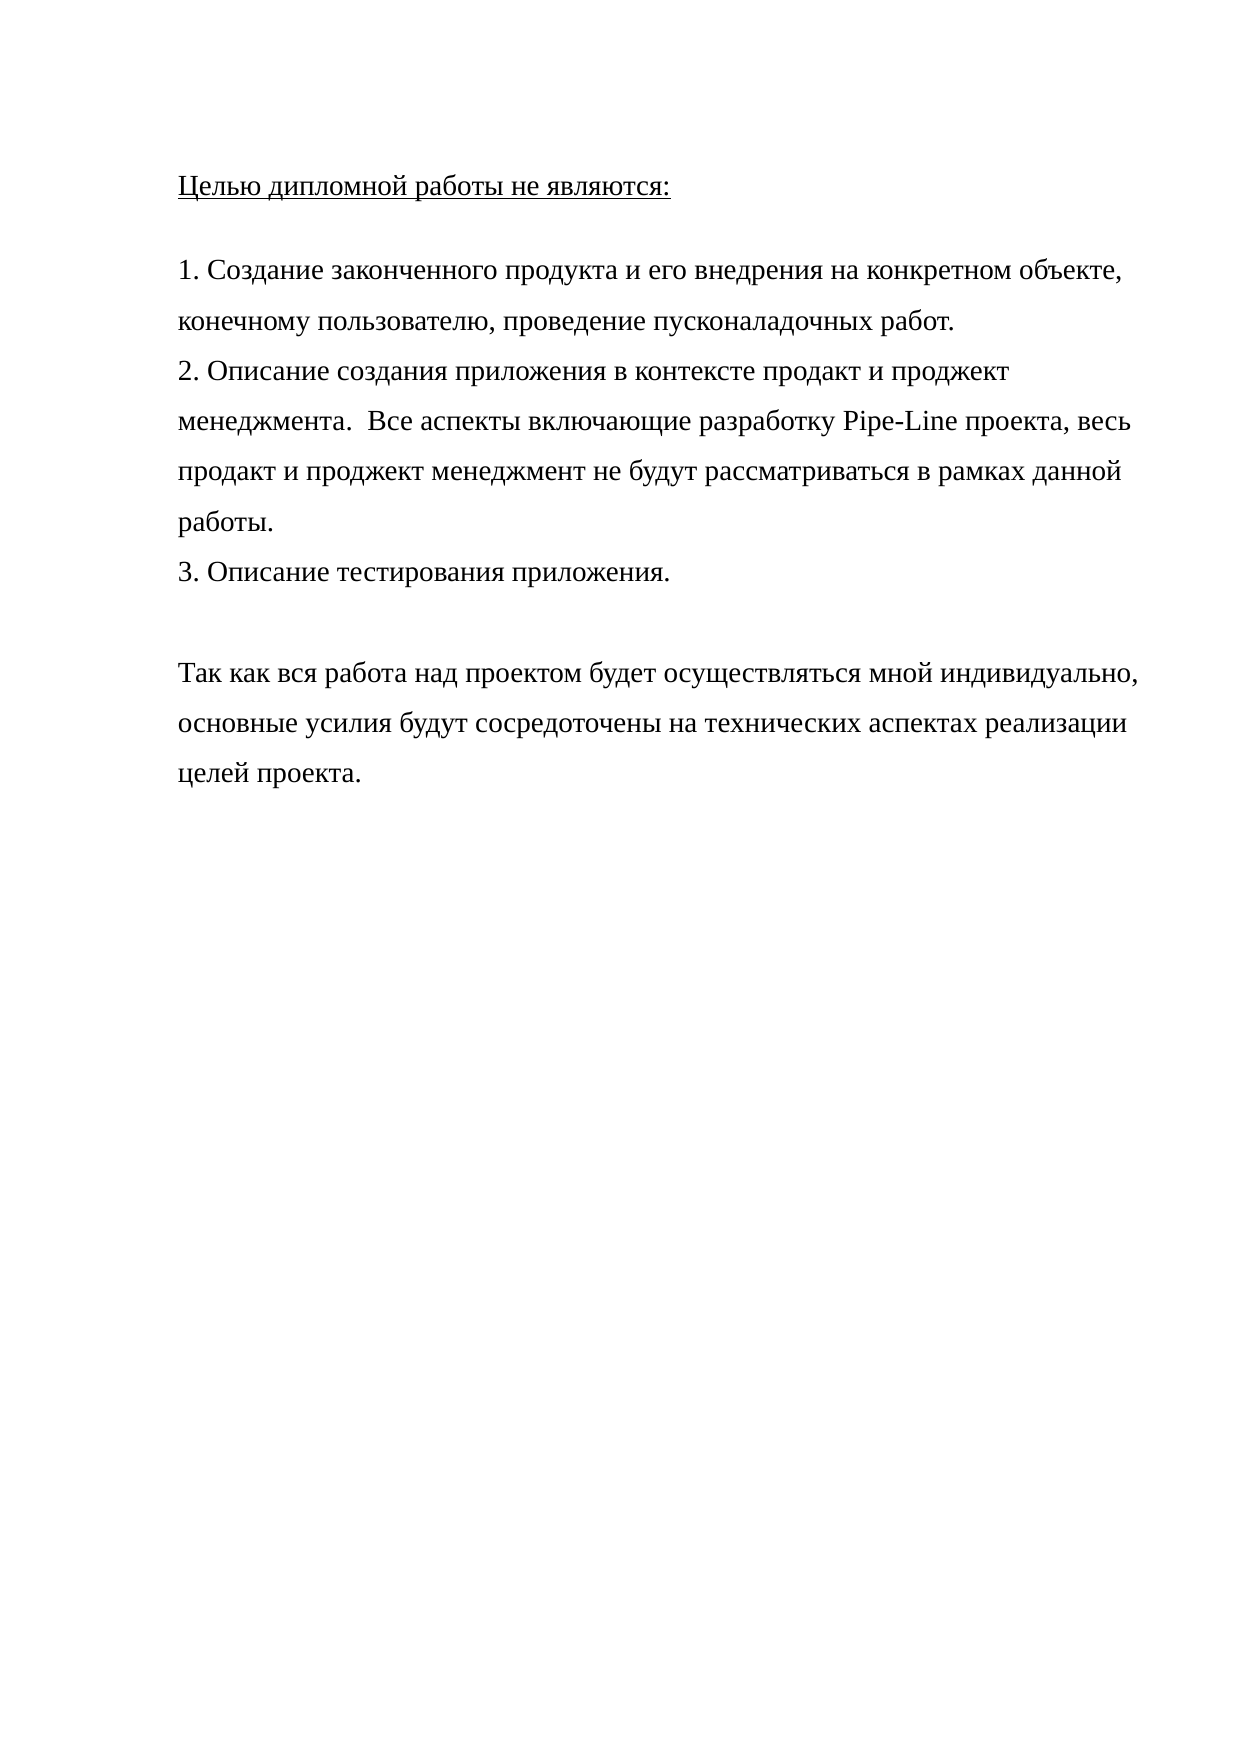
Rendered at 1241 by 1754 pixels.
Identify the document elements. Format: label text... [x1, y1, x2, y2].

text Целью дипломной работы не являются: [178, 168, 1182, 202]
text 1. Создание законченного продукта и его внедрения на конкретном объекте, конечному пользователю, проведение пусконаладочных работ. [178, 252, 1182, 336]
text 3. Описание тестирования приложения. [178, 554, 1182, 588]
text Так как вся работа над проектом будет осуществляться мной индивидуально, основные усилия будут сосредоточены на технических аспектах реализации целей проекта. [178, 655, 1182, 789]
text 2. Описание создания приложения в контексте продакт и проджект менеджмента. Все аспекты включающие разработку Pipe-Line проекта, весь продакт и проджект менеджмент не будут рассматриваться в рамках данной работы. [178, 353, 1182, 537]
